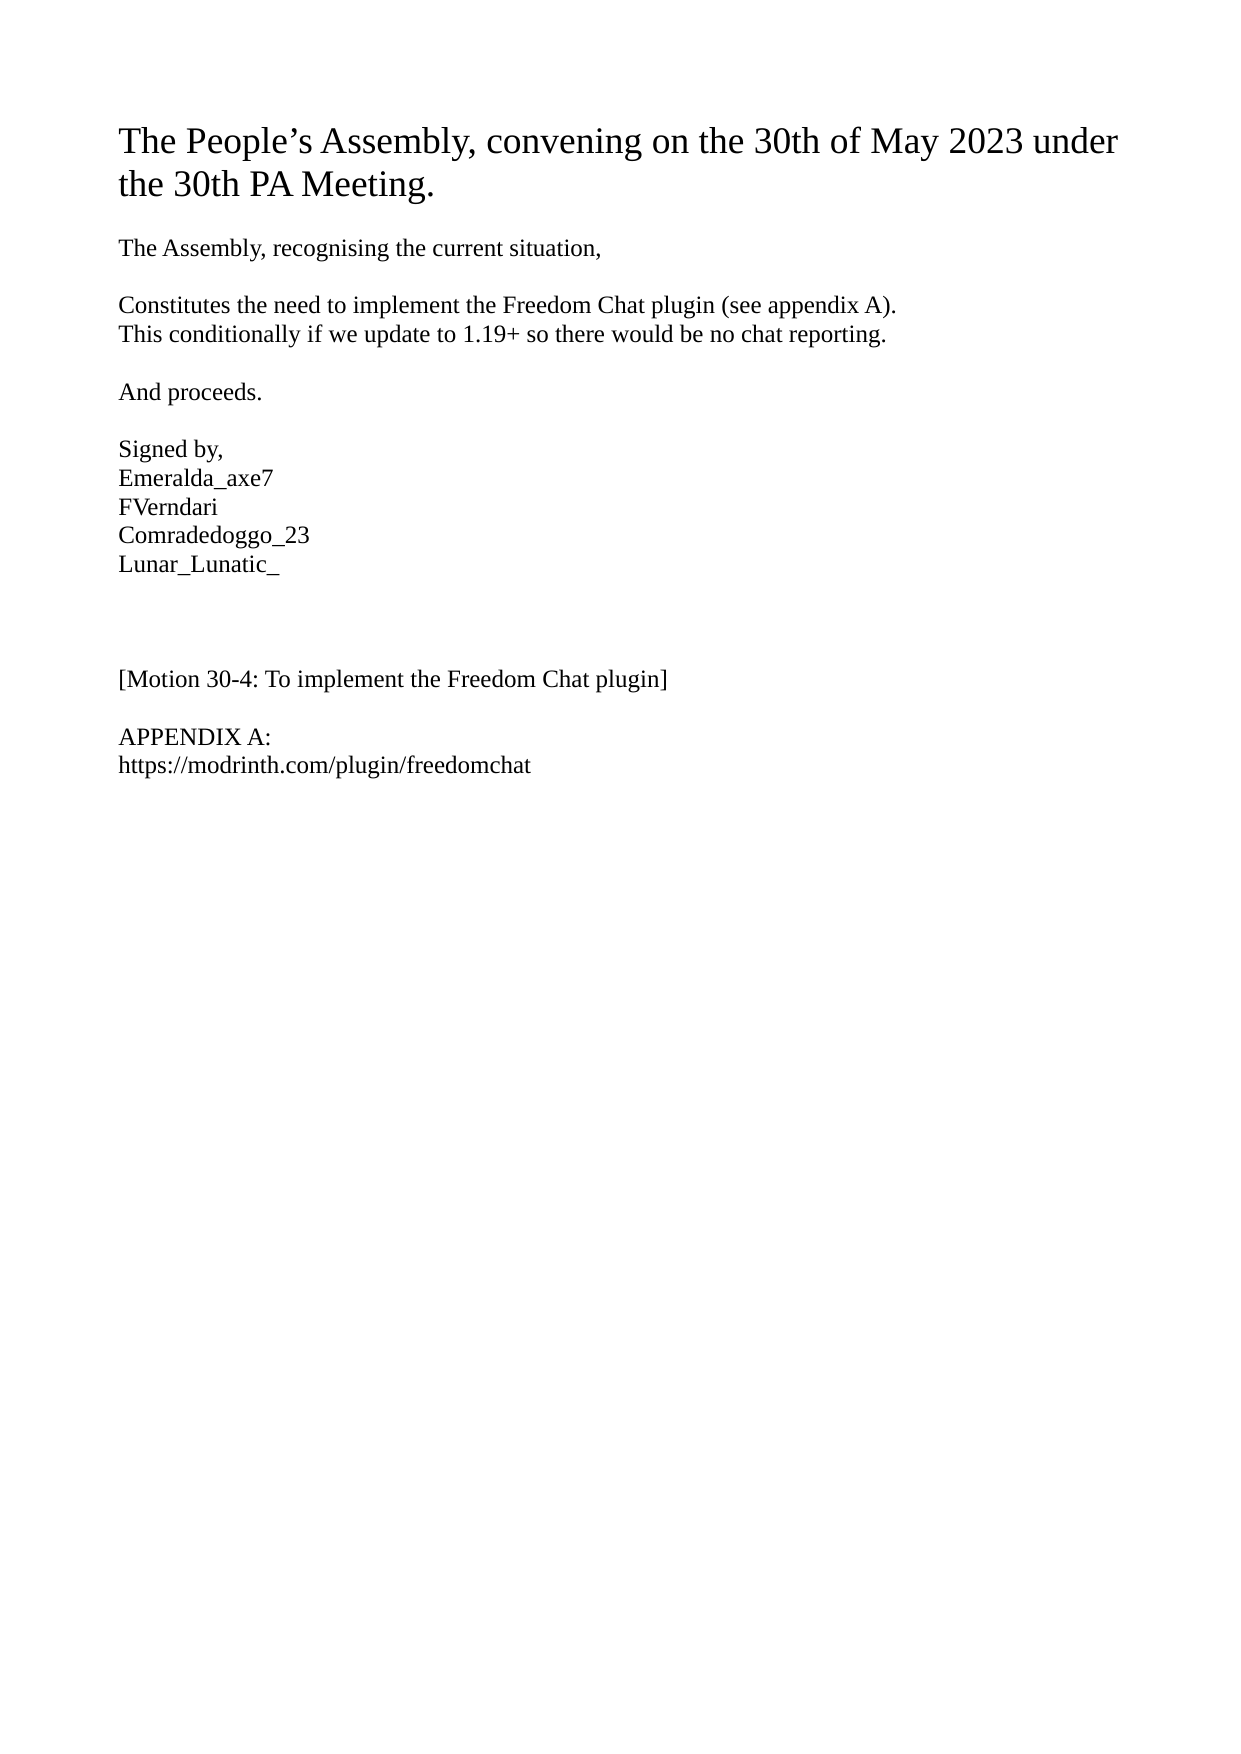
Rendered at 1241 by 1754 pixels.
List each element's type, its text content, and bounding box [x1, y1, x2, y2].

text Emeralda_axe7 [118, 463, 1122, 492]
text https://modrinth.com/plugin/freedomchat [118, 751, 1122, 779]
text Comradedoggo_23 [118, 521, 1122, 549]
text The People’s Assembly, convening on the 30th of May 2023 under the 30th PA Meeting. [118, 118, 1122, 204]
text The Assembly, recognising the current situation, [118, 233, 1122, 262]
text Constitutes the need to implement the Freedom Chat plugin (see appendix A). [118, 291, 1122, 319]
text APPENDIX A: [118, 722, 1122, 751]
text FVerndari [118, 492, 1122, 521]
text [Motion 30-4: To implement the Freedom Chat plugin] [118, 664, 1122, 693]
text Signed by, [118, 434, 1122, 463]
text This conditionally if we update to 1.19+ so there would be no chat reporting. [118, 319, 1122, 348]
text Lunar_Lunatic_ [118, 549, 1122, 578]
text And proceeds. [118, 377, 1122, 406]
